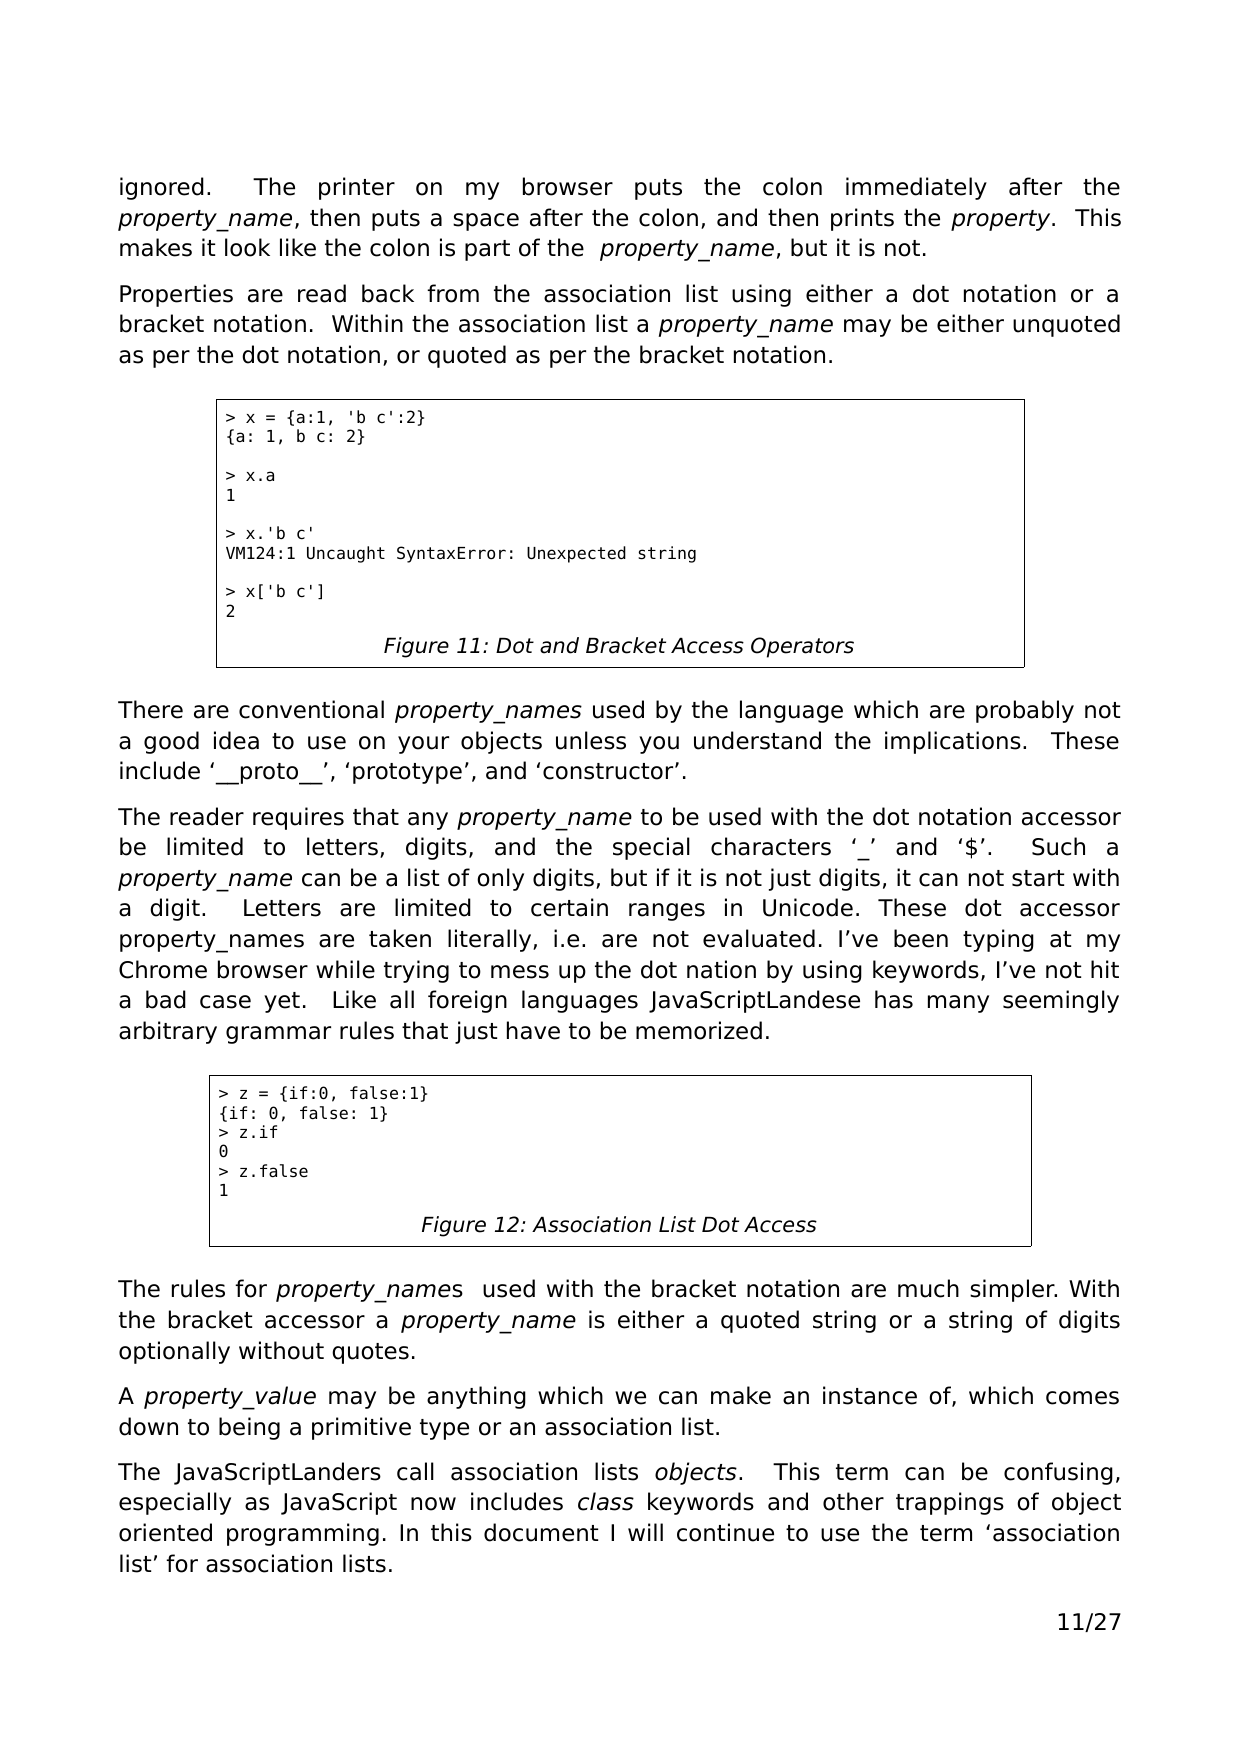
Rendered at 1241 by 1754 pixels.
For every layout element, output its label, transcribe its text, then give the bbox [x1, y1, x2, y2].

text > x.a [225, 466, 1015, 486]
text {if: 0, false: 1} [218, 1103, 1022, 1123]
text > x = {a:1, 'b c':2} [225, 408, 1015, 427]
text A property_value may be anything which we can make an instance of, which comes down to being a primitive type or an association list. [118, 1383, 1122, 1440]
text The JavaScriptLanders call association lists objects. This term can be confusing, especially as JavaScript now includes class keywords and other trappings of object oriented programming. In this document I will continue to use the term ‘association list’ for association lists. [118, 1459, 1122, 1577]
text The reader requires that any property_name to be used with the dot notation accessor be limited to letters, digits, and the special characters ‘_’ and ‘$’. Such a property_name can be a list of only digits, but if it is not just digits, it can not start with a digit. Letters are limited to certain ranges in Unicode. These dot accessor property_names are taken literally, i.e. are not evaluated. I’ve been typing at my Chrome browser while trying to mess up the dot nation by using keywords, I’ve not hit a bad case yet. Like all foreign languages JavaScriptLandese has many seemingly arbitrary grammar rules that just have to be memorized. [118, 804, 1122, 1045]
text > z.if [218, 1123, 1022, 1142]
text There are conventional property_names used by the language which are probably not a good idea to use on your objects unless you understand the implications. These include ‘__proto__’, ‘prototype’, and ‘constructor’. [118, 697, 1122, 785]
text ignored. The printer on my browser puts the colon immediately after the property_name, then puts a space after the colon, and then prints the property. This makes it look like the colon is part of the property_name, but it is not. [118, 174, 1122, 262]
text 1 [218, 1181, 1022, 1200]
text > z.false [218, 1162, 1022, 1181]
text {a: 1, b c: 2} [225, 427, 1015, 447]
text Figure 12: Association List Dot Access [218, 1213, 1022, 1237]
text > x['b c'] [225, 582, 1015, 602]
text 1 [225, 486, 1015, 505]
text VM124:1 Uncaught SyntaxError: Unexpected string [225, 544, 1015, 563]
text > x.'b c' [225, 505, 1015, 544]
text 2 [225, 602, 1015, 621]
text Figure 11: Dot and Bracket Access Operators [225, 634, 1015, 658]
text Properties are read back from the association list using either a dot notation or a bracket notation. Within the association list a property_name may be either unquoted as per the dot notation, or quoted as per the bracket notation. [118, 281, 1122, 369]
text The rules for property_names used with the bracket notation are much simpler. With the bracket accessor a property_name is either a quoted string or a string of digits optionally without quotes. [118, 1277, 1122, 1364]
text > z = {if:0, false:1} [218, 1084, 1022, 1103]
text 0 [218, 1142, 1022, 1162]
